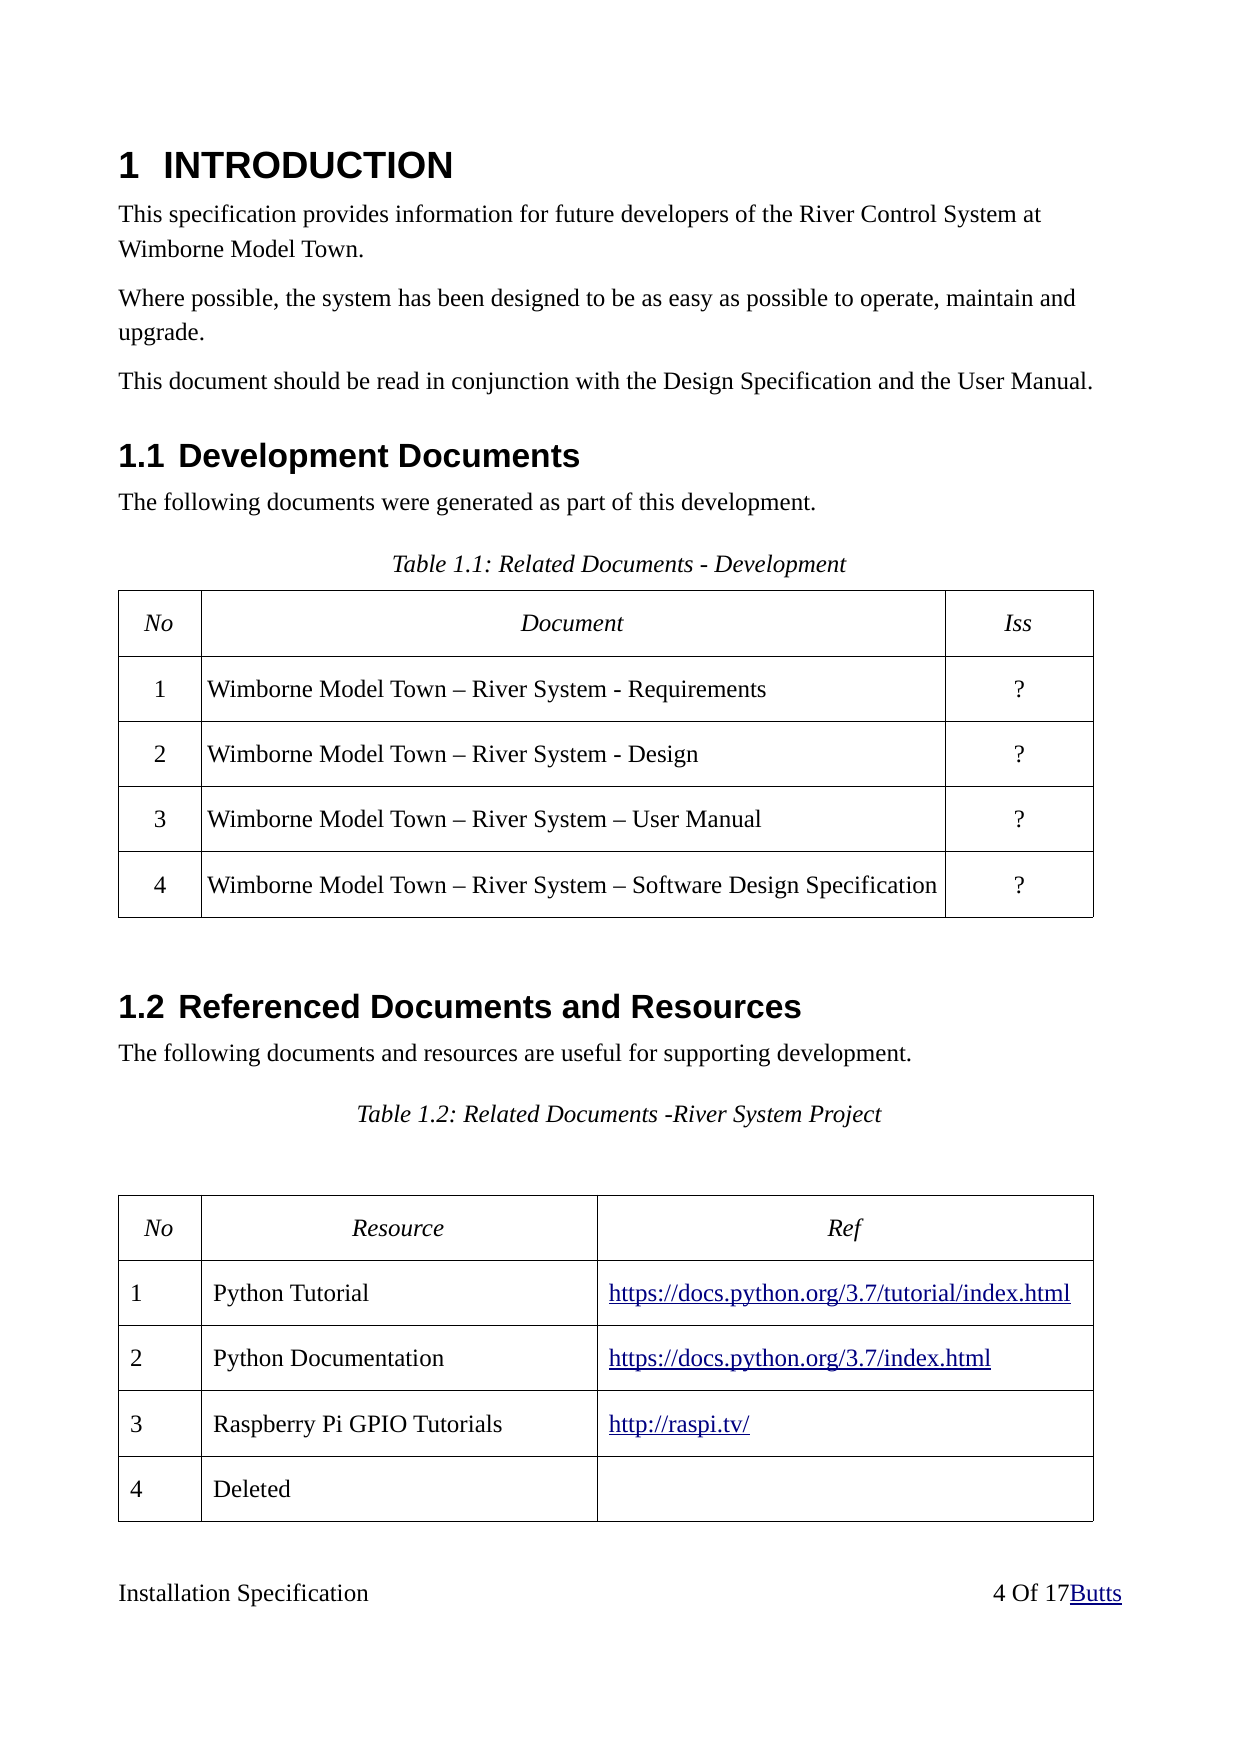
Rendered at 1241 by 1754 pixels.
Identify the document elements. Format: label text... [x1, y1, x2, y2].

text This document should be read in conjunction with the Design Specification and the User Manual. [118, 366, 1122, 395]
table_cell Python Documentation [202, 1326, 597, 1390]
table_cell 4 [119, 1457, 201, 1521]
table_header Document [202, 591, 945, 656]
table_cell 4 [119, 852, 201, 917]
table_header Resource [202, 1196, 597, 1260]
text Table 1.1: Related Documents - Development [118, 549, 1122, 578]
text This specification provides information for future developers of the River Control System at Wimborne Model Town. [118, 199, 1122, 262]
table_cell Python Tutorial [202, 1261, 597, 1325]
table_cell http://raspi.tv/ [598, 1391, 1093, 1456]
table_cell 1 [119, 657, 201, 721]
text The following documents were generated as part of this development. [118, 487, 1122, 516]
table_header Ref [598, 1196, 1093, 1260]
table_cell Wimborne Model Town – River System - Design [202, 722, 945, 786]
table_cell Wimborne Model Town – River System – Software Design Specification [202, 852, 945, 917]
table_cell ? [946, 657, 1093, 721]
table_cell 3 [119, 787, 201, 851]
table_cell [598, 1457, 1093, 1521]
table_cell 2 [119, 722, 201, 786]
table_cell ? [946, 787, 1093, 851]
table_header No [119, 1196, 201, 1260]
table_cell Wimborne Model Town – River System - Requirements [202, 657, 945, 721]
table_cell ? [946, 722, 1093, 786]
table_cell 3 [119, 1391, 201, 1456]
subtitle Referenced Documents and Resources [118, 987, 1122, 1025]
table_cell Raspberry Pi GPIO Tutorials [202, 1391, 597, 1456]
subtitle INTRODUCTION [118, 143, 1122, 187]
text The following documents and resources are useful for supporting development. [118, 1038, 1122, 1067]
table_cell Deleted [202, 1457, 597, 1521]
subtitle Development Documents [118, 436, 1122, 475]
text Table 1.2: Related Documents -River System Project [118, 1099, 1122, 1128]
table_cell Wimborne Model Town – River System – User Manual [202, 787, 945, 851]
text Where possible, the system has been designed to be as easy as possible to operate, maintain and upgrade. [118, 283, 1122, 346]
table_cell https://docs.python.org/3.7/index.html [598, 1326, 1093, 1390]
table_cell 2 [119, 1326, 201, 1390]
table_cell https://docs.python.org/3.7/tutorial/index.html [598, 1261, 1093, 1325]
table_cell 1 [119, 1261, 201, 1325]
table_cell ? [946, 852, 1093, 917]
table_header Iss [946, 591, 1093, 656]
table_header No [119, 591, 201, 656]
